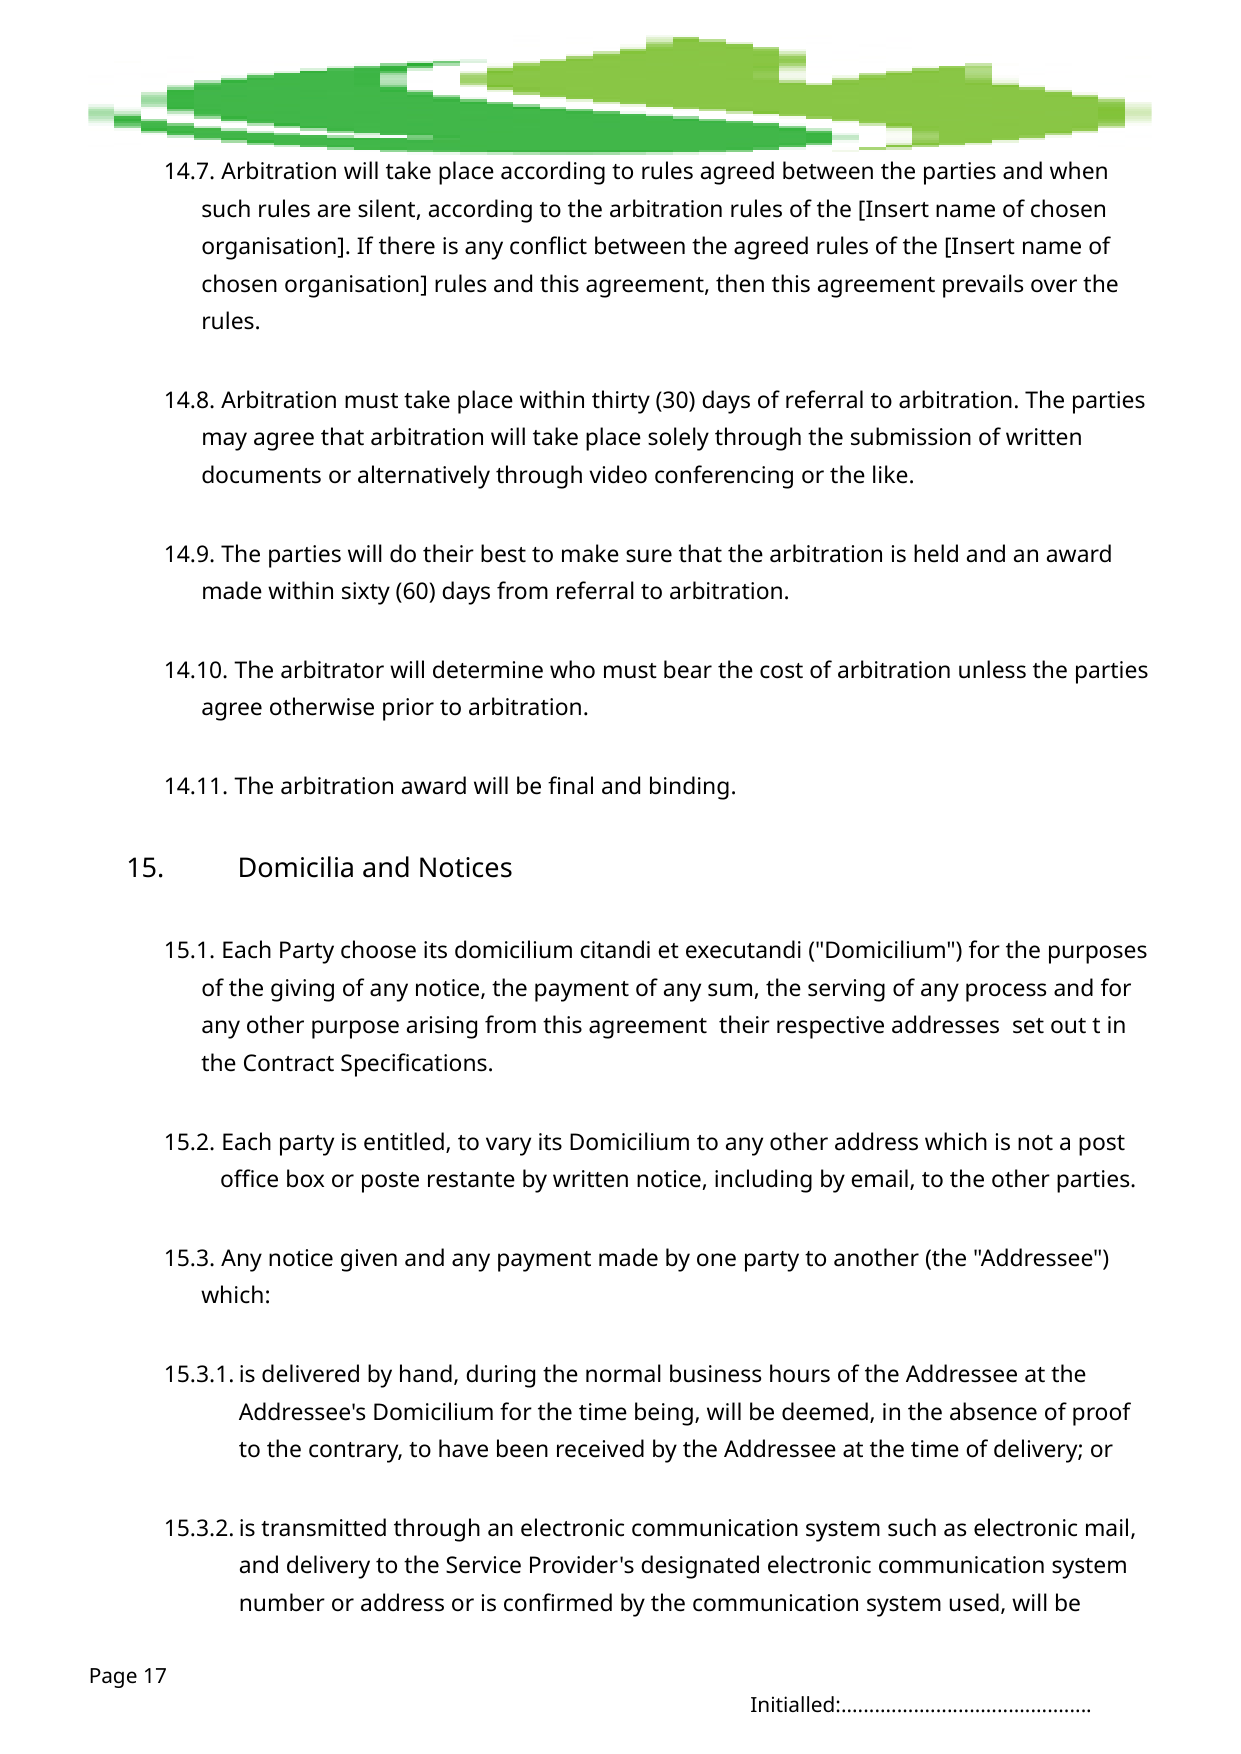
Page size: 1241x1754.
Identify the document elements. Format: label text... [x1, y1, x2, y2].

subtitle Any notice given and any payment made by one party to another (the "Addressee") which: [163, 1242, 1152, 1310]
subtitle is delivered by hand, during the normal business hours of the Addressee at the Addressee's Domicilium for the time being, will be deemed, in the absence of proof to the contrary, to have been received by the Addressee at the time of delivery; or [163, 1358, 1152, 1464]
subtitle is transmitted through an electronic communication system such as electronic mail, and delivery to the Service Provider's designated electronic communication system number or address or is confirmed by the communication system used, will be [163, 1512, 1152, 1618]
subtitle Arbitration must take place within thirty (30) days of referral to arbitration. The parties may agree that arbitration will take place solely through the submission of written documents or alternatively through video conferencing or the like. [163, 384, 1152, 490]
subtitle The arbitrator will determine who must bear the cost of arbitration unless the parties agree otherwise prior to arbitration. [163, 654, 1152, 722]
subtitle Each party is entitled, to vary its Domicilium to any other address which is not a post office box or poste restante by written notice, including by email, to the other parties. [163, 1125, 1152, 1194]
subtitle The parties will do their best to make sure that the arbitration is held and an award made within sixty (60) days from referral to arbitration. [163, 537, 1152, 606]
subtitle Domicilia and Notices [126, 849, 1152, 886]
subtitle Each Party choose its domicilium citandi et executandi ("Domicilium") for the purposes of the giving of any notice, the payment of any sum, the serving of any process and for any other purpose arising from this agreement their respective addresses set out t in the Contract Specifications. [163, 934, 1152, 1078]
subtitle Arbitration will take place according to rules agreed between the parties and when such rules are silent, according to the arbitration rules of the [Insert name of chosen organisation]. If there is any conflict between the agreed rules of the [Insert name of chosen organisation] rules and this agreement, then this agreement prevails over the rules. [163, 155, 1152, 336]
picture [88, 35, 1152, 155]
subtitle The arbitration award will be final and binding. [163, 770, 1152, 801]
